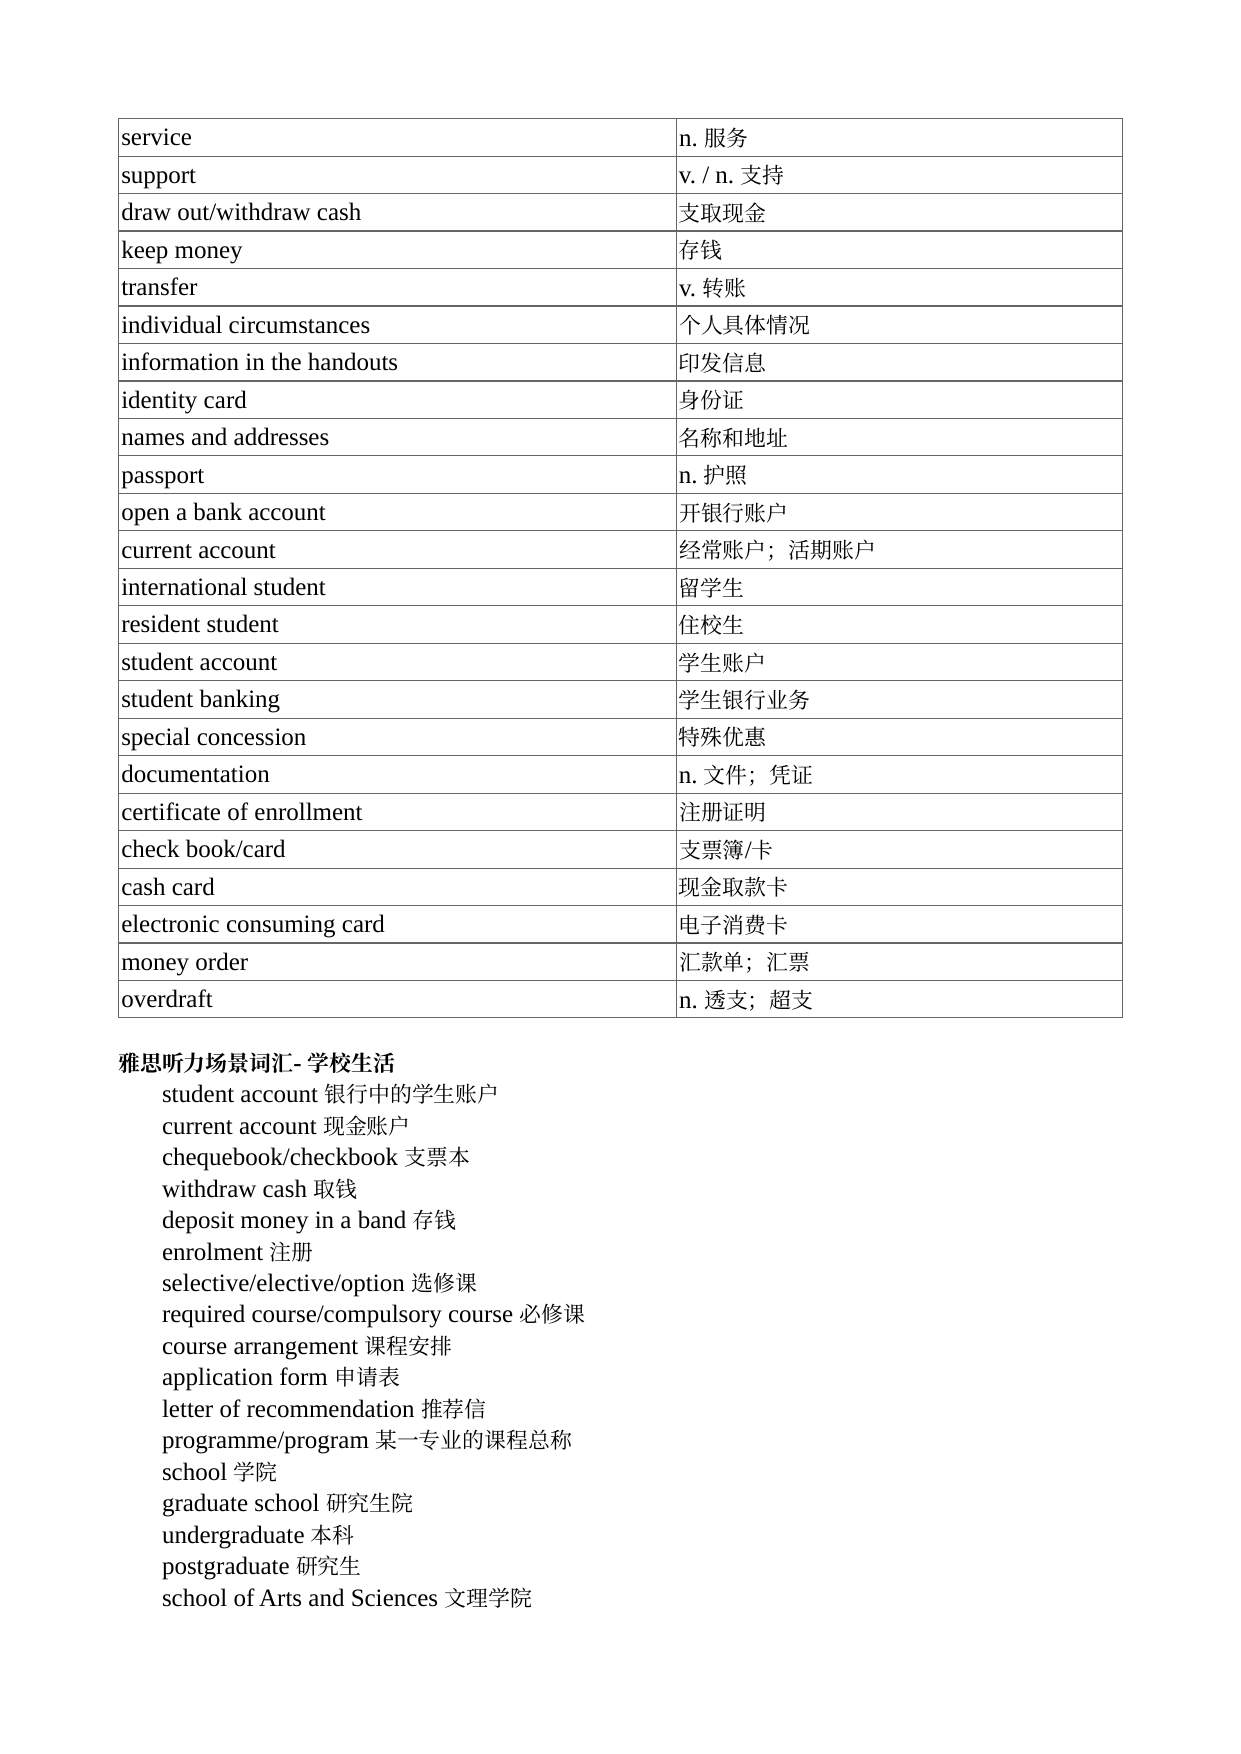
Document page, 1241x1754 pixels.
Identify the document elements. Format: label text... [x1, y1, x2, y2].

table_header 留学生 [677, 569, 1122, 605]
table_cell current account [119, 531, 676, 568]
table_header 个人具体情况 [677, 307, 1122, 343]
table_header 印发信息 [677, 344, 1122, 380]
table_header student account [119, 644, 676, 680]
text enrolment 注册 [118, 1235, 1122, 1266]
table_header transfer [119, 269, 676, 305]
table_header n. 文件；凭证 [677, 756, 1122, 792]
table_cell 住校生 [677, 606, 1122, 643]
table_header documentation [119, 756, 676, 792]
table_cell 电子消费卡 [677, 906, 1122, 942]
table_cell 名称和地址 [677, 419, 1122, 455]
text student account 银行中的学生账户 [118, 1077, 1122, 1109]
table_cell n. 透支；超支 [677, 981, 1122, 1017]
table_cell draw out/withdraw cash [119, 194, 676, 230]
table_header 存钱 [677, 232, 1122, 268]
text graduate school 研究生院 [118, 1486, 1122, 1518]
table_cell 支票簿/卡 [677, 831, 1122, 867]
text application form 申请表 [118, 1361, 1122, 1392]
text chequebook/checkbook 支票本 [118, 1140, 1122, 1172]
table_header certificate of enrollment [119, 794, 676, 830]
text school 学院 [118, 1455, 1122, 1486]
table_header cash card [119, 869, 676, 905]
table_header passport [119, 456, 676, 493]
table_cell electronic consuming card [119, 906, 676, 942]
text undergraduate 本科 [118, 1518, 1122, 1549]
table_header open a bank account [119, 494, 676, 530]
table_header special concession [119, 719, 676, 755]
table_header international student [119, 569, 676, 605]
text postgraduate 研究生 [118, 1549, 1122, 1581]
table_cell overdraft [119, 981, 676, 1017]
text current account 现金账户 [118, 1109, 1122, 1140]
table_cell names and addresses [119, 419, 676, 455]
table_cell resident student [119, 606, 676, 643]
text deposit money in a band 存钱 [118, 1203, 1122, 1235]
table_cell 支取现金 [677, 194, 1122, 230]
table_header support [119, 157, 676, 193]
table_header keep money [119, 232, 676, 268]
text programme/program 某一专业的课程总称 [118, 1423, 1122, 1455]
table_header 身份证 [677, 382, 1122, 418]
table_cell service [119, 119, 676, 156]
text selective/elective/option 选修课 [118, 1266, 1122, 1298]
table_header identity card [119, 382, 676, 418]
table_header v. / n. 支持 [677, 157, 1122, 193]
table_header 汇款单；汇票 [677, 944, 1122, 980]
text course arrangement 课程安排 [118, 1329, 1122, 1361]
table_header 特殊优惠 [677, 719, 1122, 755]
table_cell student banking [119, 681, 676, 717]
table_header 开银行账户 [677, 494, 1122, 530]
table_header 学生账户 [677, 644, 1122, 680]
table_cell 经常账户；活期账户 [677, 531, 1122, 568]
table_cell check book/card [119, 831, 676, 867]
text required course/compulsory course 必修课 [118, 1298, 1122, 1329]
table_header 注册证明 [677, 794, 1122, 830]
text letter of recommendation 推荐信 [118, 1392, 1122, 1423]
text school of Arts and Sciences 文理学院 [118, 1581, 1122, 1612]
table_header information in the handouts [119, 344, 676, 380]
text withdraw cash 取钱 [118, 1172, 1122, 1203]
table_header individual circumstances [119, 307, 676, 343]
table_header 现金取款卡 [677, 869, 1122, 905]
table_cell 学生银行业务 [677, 681, 1122, 717]
table_header money order [119, 944, 676, 980]
table_cell n. 服务 [677, 119, 1122, 156]
text 雅思听力场景词汇- 学校生活 [118, 1046, 1122, 1077]
table_header v. 转账 [677, 269, 1122, 305]
table_header n. 护照 [677, 456, 1122, 493]
